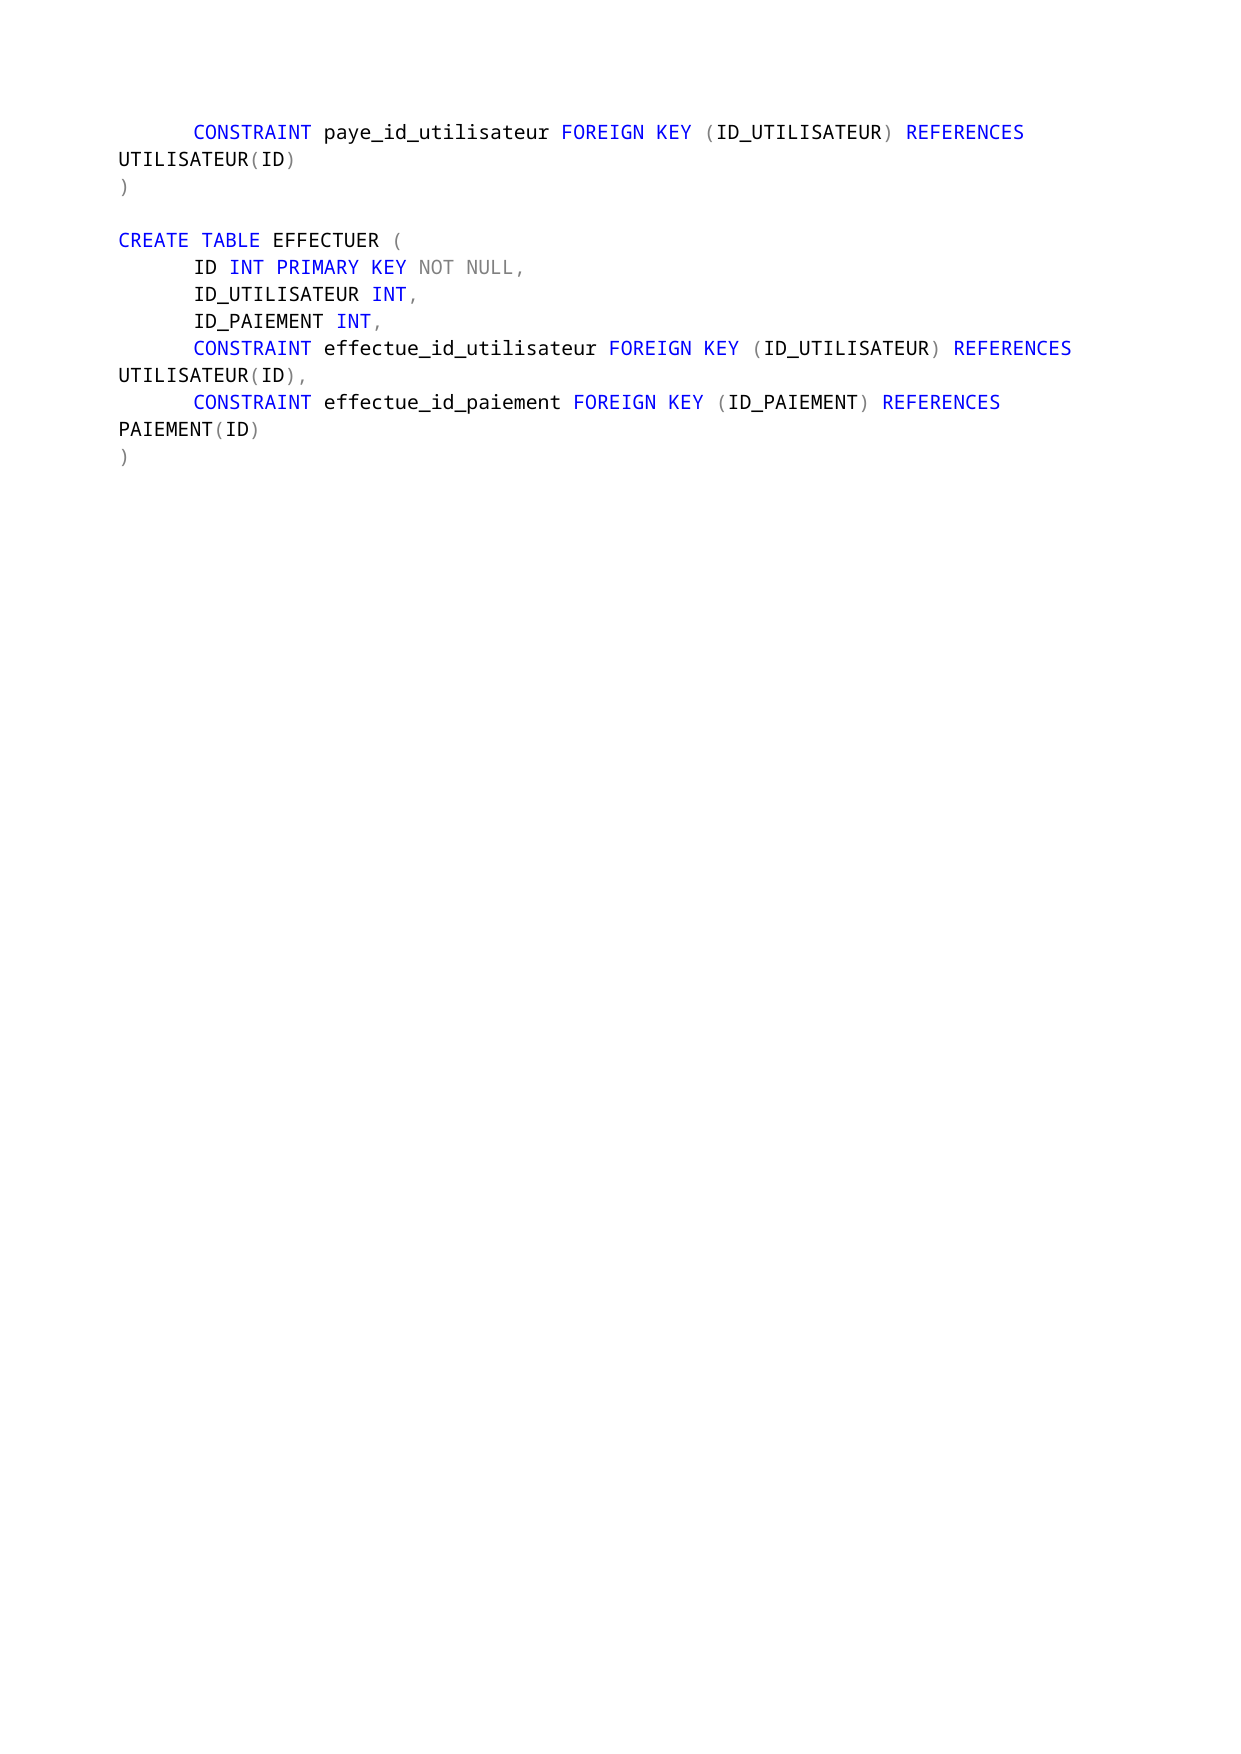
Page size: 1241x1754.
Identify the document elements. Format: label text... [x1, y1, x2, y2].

text ID_PAIEMENT INT, [118, 307, 1122, 334]
text ID INT PRIMARY KEY NOT NULL, [118, 253, 1122, 280]
text CONSTRAINT effectue_id_utilisateur FOREIGN KEY (ID_UTILISATEUR) REFERENCES UTILISATEUR(ID), [118, 334, 1122, 388]
text ) [118, 442, 1122, 469]
text ) [118, 172, 1122, 199]
text ID_UTILISATEUR INT, [118, 280, 1122, 307]
text CREATE TABLE EFFECTUER ( [118, 226, 1122, 253]
text CONSTRAINT effectue_id_paiement FOREIGN KEY (ID_PAIEMENT) REFERENCES PAIEMENT(ID) [118, 388, 1122, 442]
text CONSTRAINT paye_id_utilisateur FOREIGN KEY (ID_UTILISATEUR) REFERENCES UTILISATEUR(ID) [118, 118, 1122, 172]
